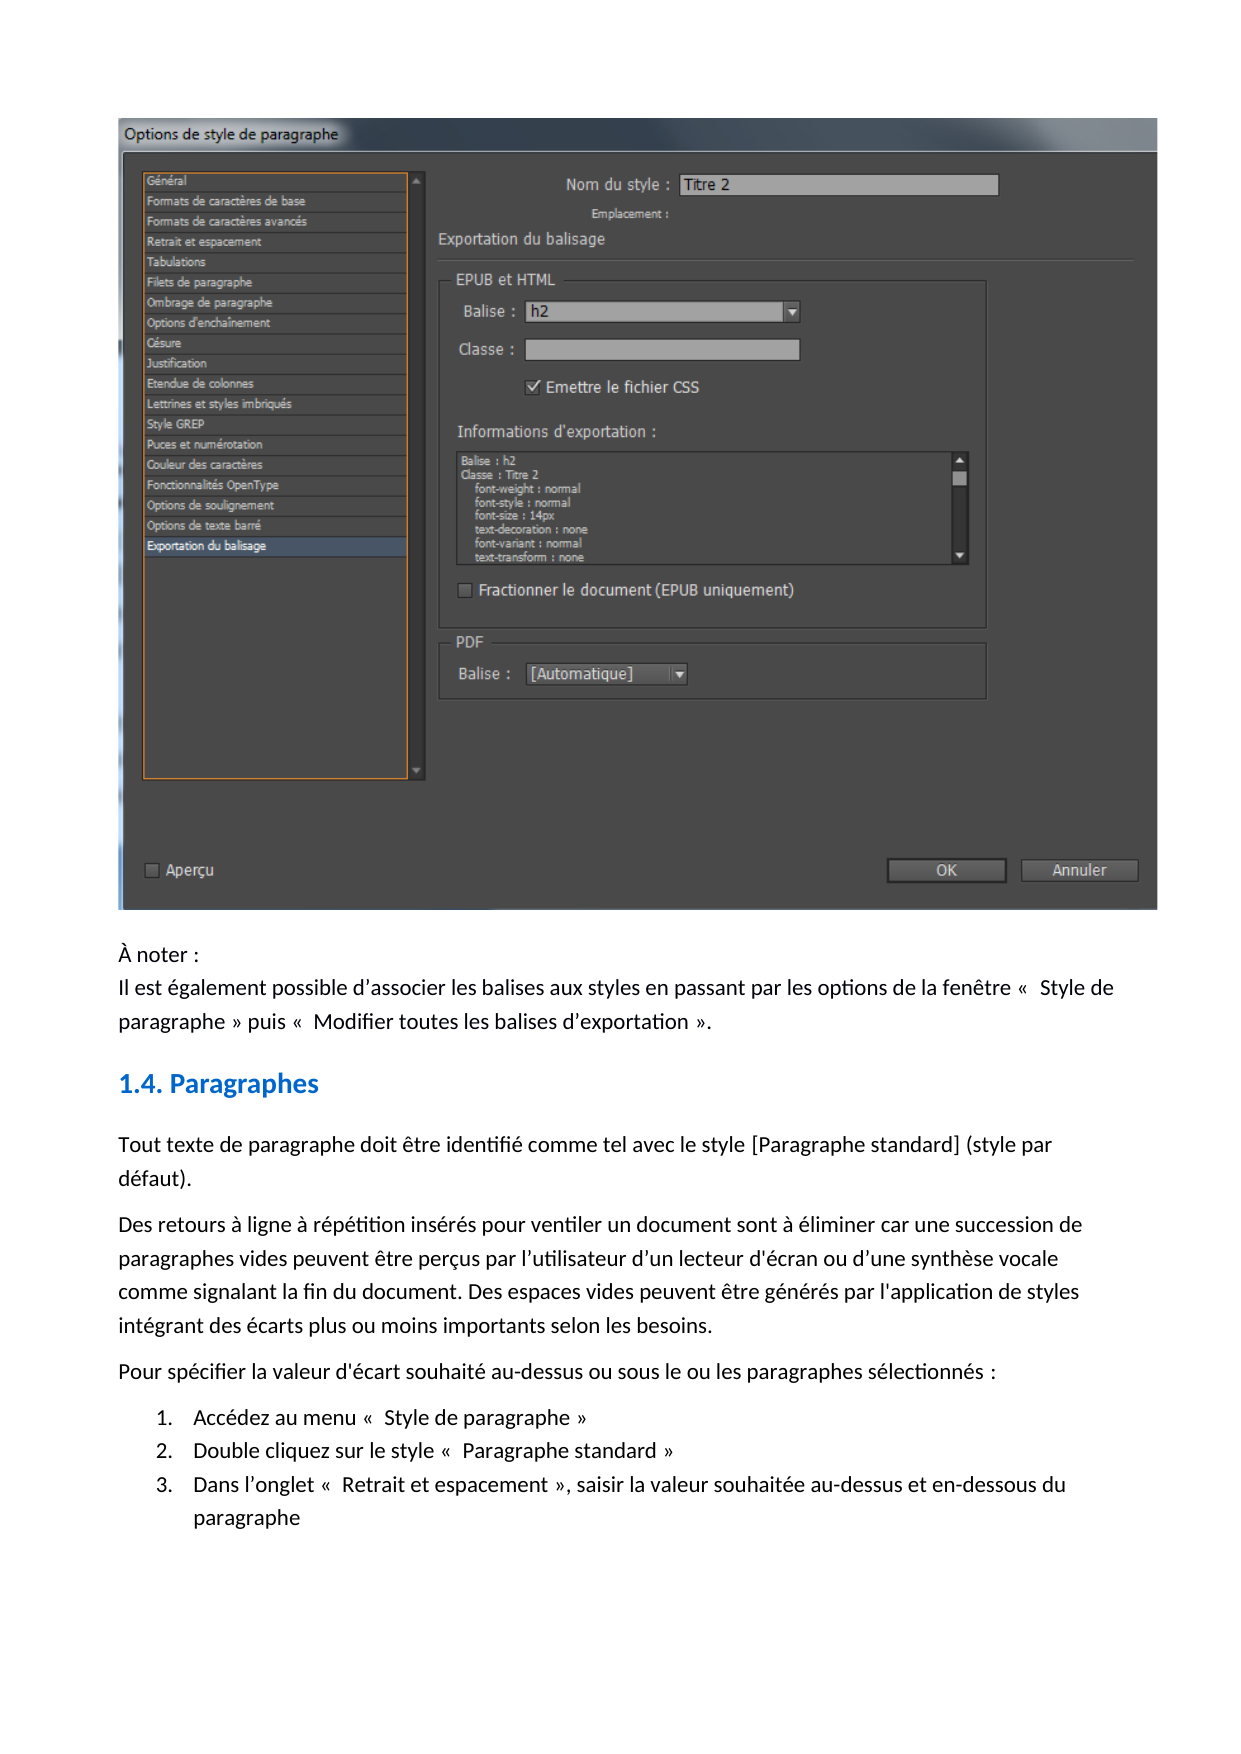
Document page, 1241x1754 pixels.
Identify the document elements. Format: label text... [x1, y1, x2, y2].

list Double cliquez sur le style « Paragraphe standard » [156, 1436, 1122, 1464]
text Il est également possible d’associer les balises aux styles en passant par les options de la fenêtre « Style de paragraphe » puis « Modifier toutes les balises d’exportation ». [118, 973, 1122, 1035]
list Accédez au menu « Style de paragraphe » [156, 1403, 1122, 1431]
text À noter : [118, 940, 1122, 968]
picture [118, 118, 1158, 910]
subtitle 1.4. Paragraphes [118, 1065, 1122, 1101]
text Pour spécifier la valeur d'écart souhaité au-dessus ou sous le ou les paragraphes sélectionnés : [118, 1357, 1122, 1385]
list Dans l’onglet « Retrait et espacement », saisir la valeur souhaitée au-dessus et en-dessous du paragraphe [156, 1470, 1122, 1531]
text Des retours à ligne à répétition insérés pour ventiler un document sont à éliminer car une succession de paragraphes vides peuvent être perçus par l’utilisateur d’un lecteur d'écran ou d’une synthèse vocale comme signalant la fin du document. Des espaces vides peuvent être générés par l'application de styles intégrant des écarts plus ou moins importants selon les besoins. [118, 1210, 1122, 1339]
text Tout texte de paragraphe doit être identifié comme tel avec le style [Paragraphe standard] (style par défaut). [118, 1131, 1122, 1192]
